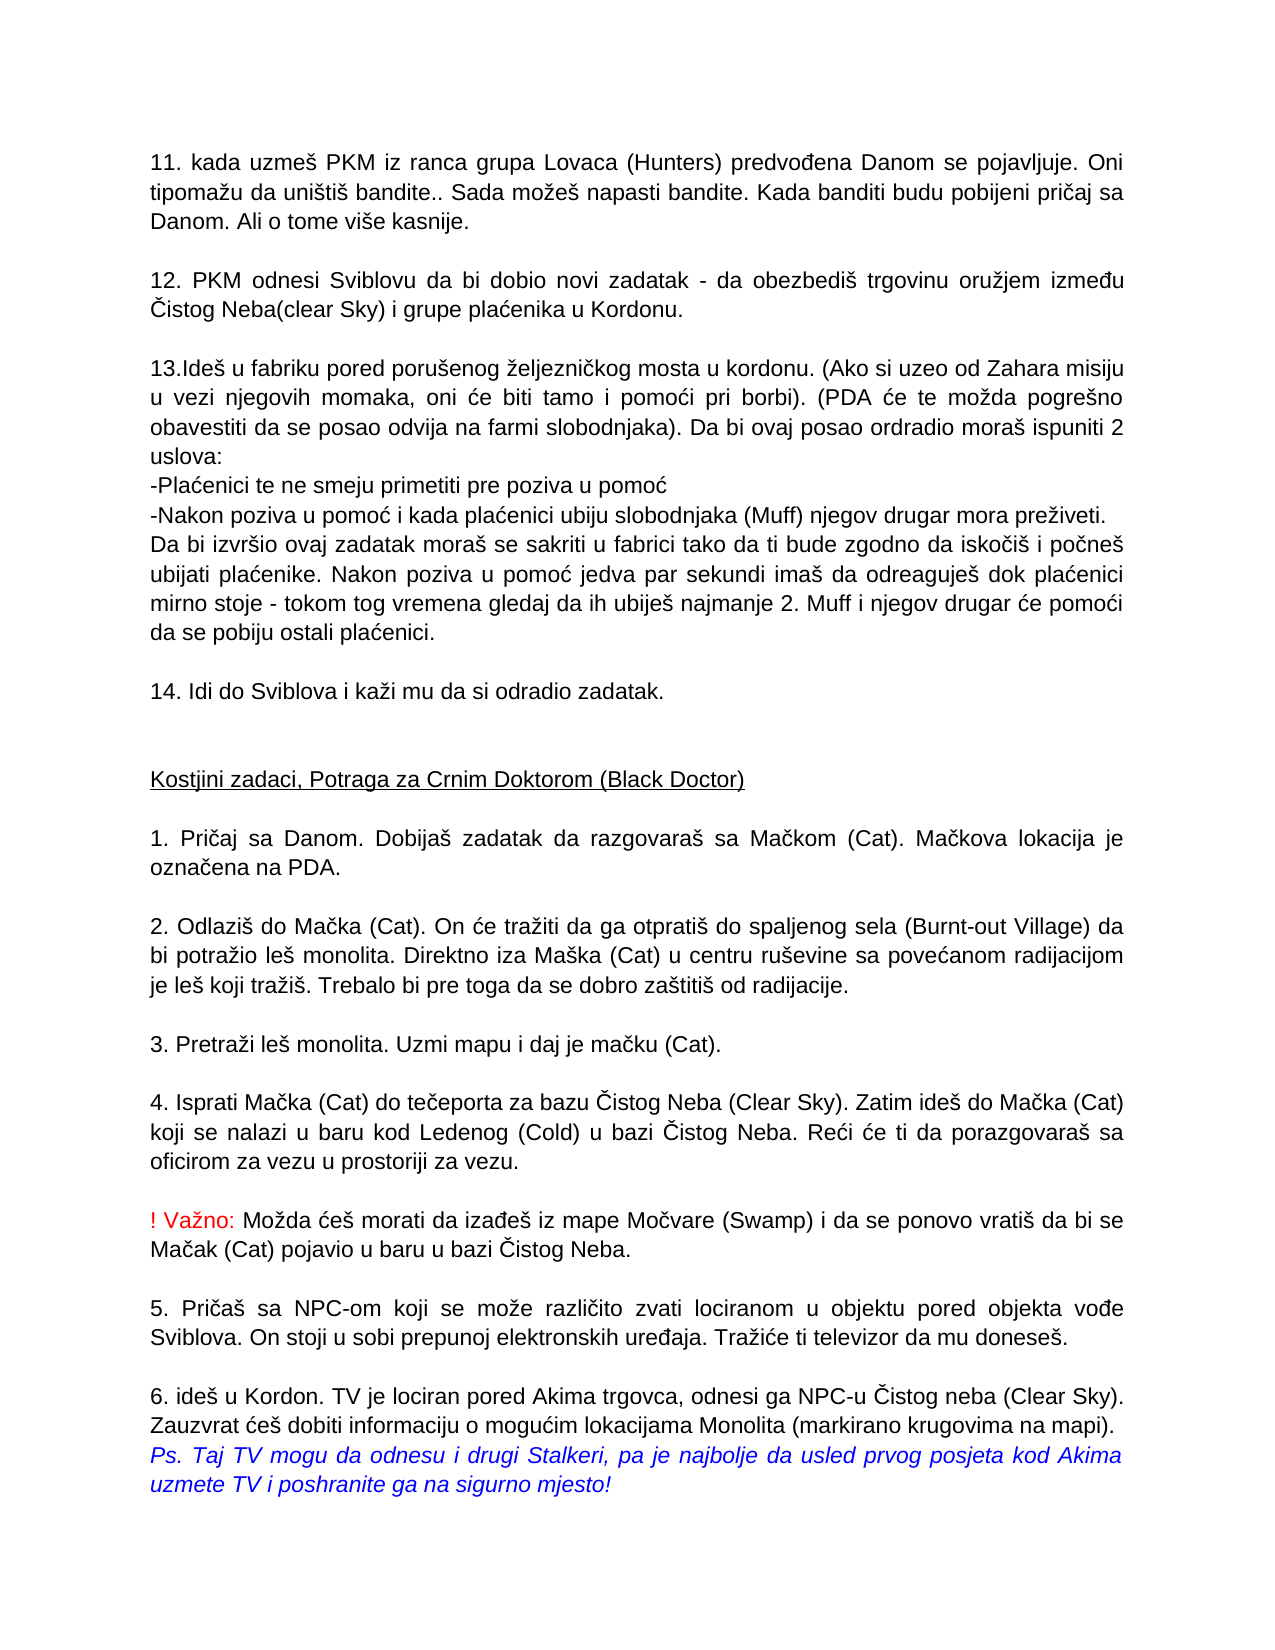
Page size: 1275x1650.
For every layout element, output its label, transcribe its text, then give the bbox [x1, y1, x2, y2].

text 11. kada uzmeš PKM iz ranca grupa Lovaca (Hunters) predvođena Danom se pojavljuje. Oni tipomažu da uništiš bandite.. Sada možeš napasti bandite. Kada banditi budu pobijeni pričaj sa Danom. Ali o tome više kasnije. [150, 150, 1125, 234]
text 2. Odlaziš do Mačka (Cat). On će tražiti da ga otpratiš do spaljenog sela (Burnt-out Village) da bi potražio leš monolita. Direktno iza Maška (Cat) u centru ruševine sa povećanom radijacijom je leš koji tražiš. Trebalo bi pre toga da se dobro zaštitiš od radijacije. [150, 914, 1125, 998]
text Da bi izvršio ovaj zadatak moraš se sakriti u fabrici tako da ti bude zgodno da iskočiš i počneš ubijati plaćenike. Nakon poziva u pomoć jedva par sekundi imaš da odreaguješ dok plaćenici mirno stoje - tokom tog vremena gledaj da ih ubiješ najmanje 2. Muff i njegov drugar će pomoći da se pobiju ostali plaćenici. [150, 532, 1125, 646]
text 13.Ideš u fabriku pored porušenog željezničkog mosta u kordonu. (Ako si uzeo od Zahara misiju u vezi njegovih momaka, oni će biti tamo i pomoći pri borbi). (PDA će te možda pogrešno obavestiti da se posao odvija na farmi slobodnjaka). Da bi ovaj posao ordradio moraš ispuniti 2 uslova: [150, 356, 1125, 469]
text 5. Pričaš sa NPC-om koji se može različito zvati lociranom u objektu pored objekta vođe Sviblova. On stoji u sobi prepunoj elektronskih uređaja. Tražiće ti televizor da mu doneseš. [150, 1296, 1125, 1351]
text 6. ideš u Kordon. TV je lociran pored Akima trgovca, odnesi ga NPC-u Čistog neba (Clear Sky). Zauzvrat ćeš dobiti informaciju o mogućim lokacijama Monolita (markirano krugovima na mapi). [150, 1384, 1125, 1439]
text -Plaćenici te ne smeju primetiti pre poziva u pomoć [150, 473, 1125, 499]
text -Nakon poziva u pomoć i kada plaćenici ubiju slobodnjaka (Muff) njegov drugar mora preživeti. [150, 502, 1125, 528]
text 4. Isprati Mačka (Cat) do tečeporta za bazu Čistog Neba (Clear Sky). Zatim ideš do Mačka (Cat) koji se nalazi u baru kod Ledenog (Cold) u bazi Čistog Neba. Reći će ti da porazgovaraš sa oficirom za vezu u prostoriji za vezu. [150, 1090, 1125, 1174]
text 3. Pretraži leš monolita. Uzmi mapu i daj je mačku (Cat). [150, 1031, 1125, 1057]
text 14. Idi do Sviblova i kaži mu da si odradio zadatak. [150, 679, 1125, 704]
text Ps. Taj TV mogu da odnesu i drugi Stalkeri, pa je najbolje da usled prvog posjeta kod Akima uzmete TV i poshranite ga na sigurno mjesto! [150, 1442, 1125, 1497]
text 12. PKM odnesi Sviblovu da bi dobio novi zadatak - da obezbediš trgovinu oružjem između Čistog Neba(clear Sky) i grupe plaćenika u Kordonu. [150, 267, 1125, 322]
text 1. Pričaj sa Danom. Dobijaš zadatak da razgovaraš sa Mačkom (Cat). Mačkova lokacija je označena na PDA. [150, 826, 1125, 881]
text Kostjini zadaci, Potraga za Crnim Doktorom (Black Doctor) [150, 767, 1125, 792]
text ! Važno: Možda ćeš morati da izađeš iz mape Močvare (Swamp) i da se ponovo vratiš da bi se Mačak (Cat) pojavio u baru u bazi Čistog Neba. [150, 1207, 1125, 1262]
